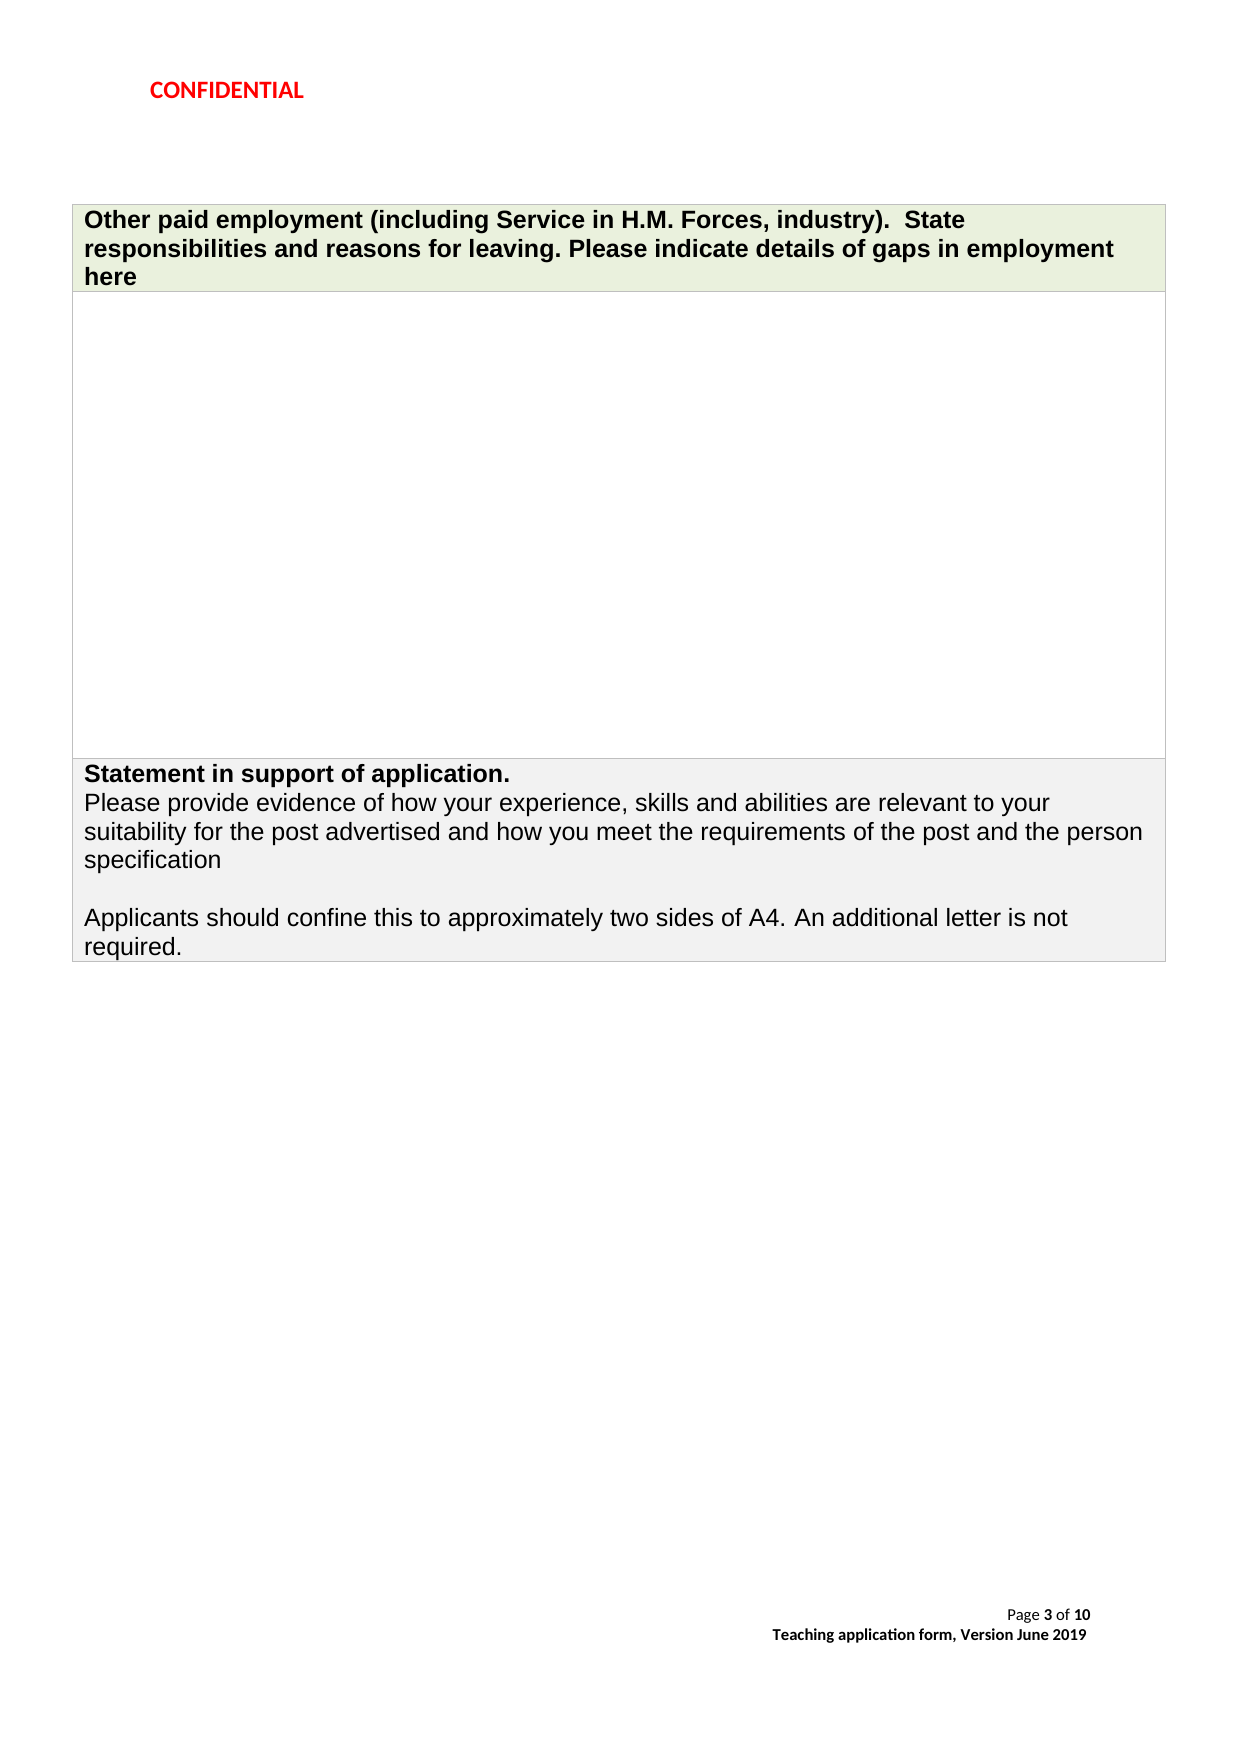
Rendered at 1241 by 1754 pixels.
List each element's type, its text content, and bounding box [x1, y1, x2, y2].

table_cell [73, 292, 1165, 758]
table_header Other paid employment (including Service in H.M. Forces, industry). State responsibilities and reasons for leaving. Please indicate details of gaps in employment here [73, 205, 1165, 291]
table_cell Statement in support of application. Please provide evidence of how your experience, skills and abilities are relevant to your suitability for the post advertised and how you meet the requirements of the post and the person specification Applicants should confine this to approximately two sides of A4. An additional letter is not required. [73, 759, 1165, 961]
